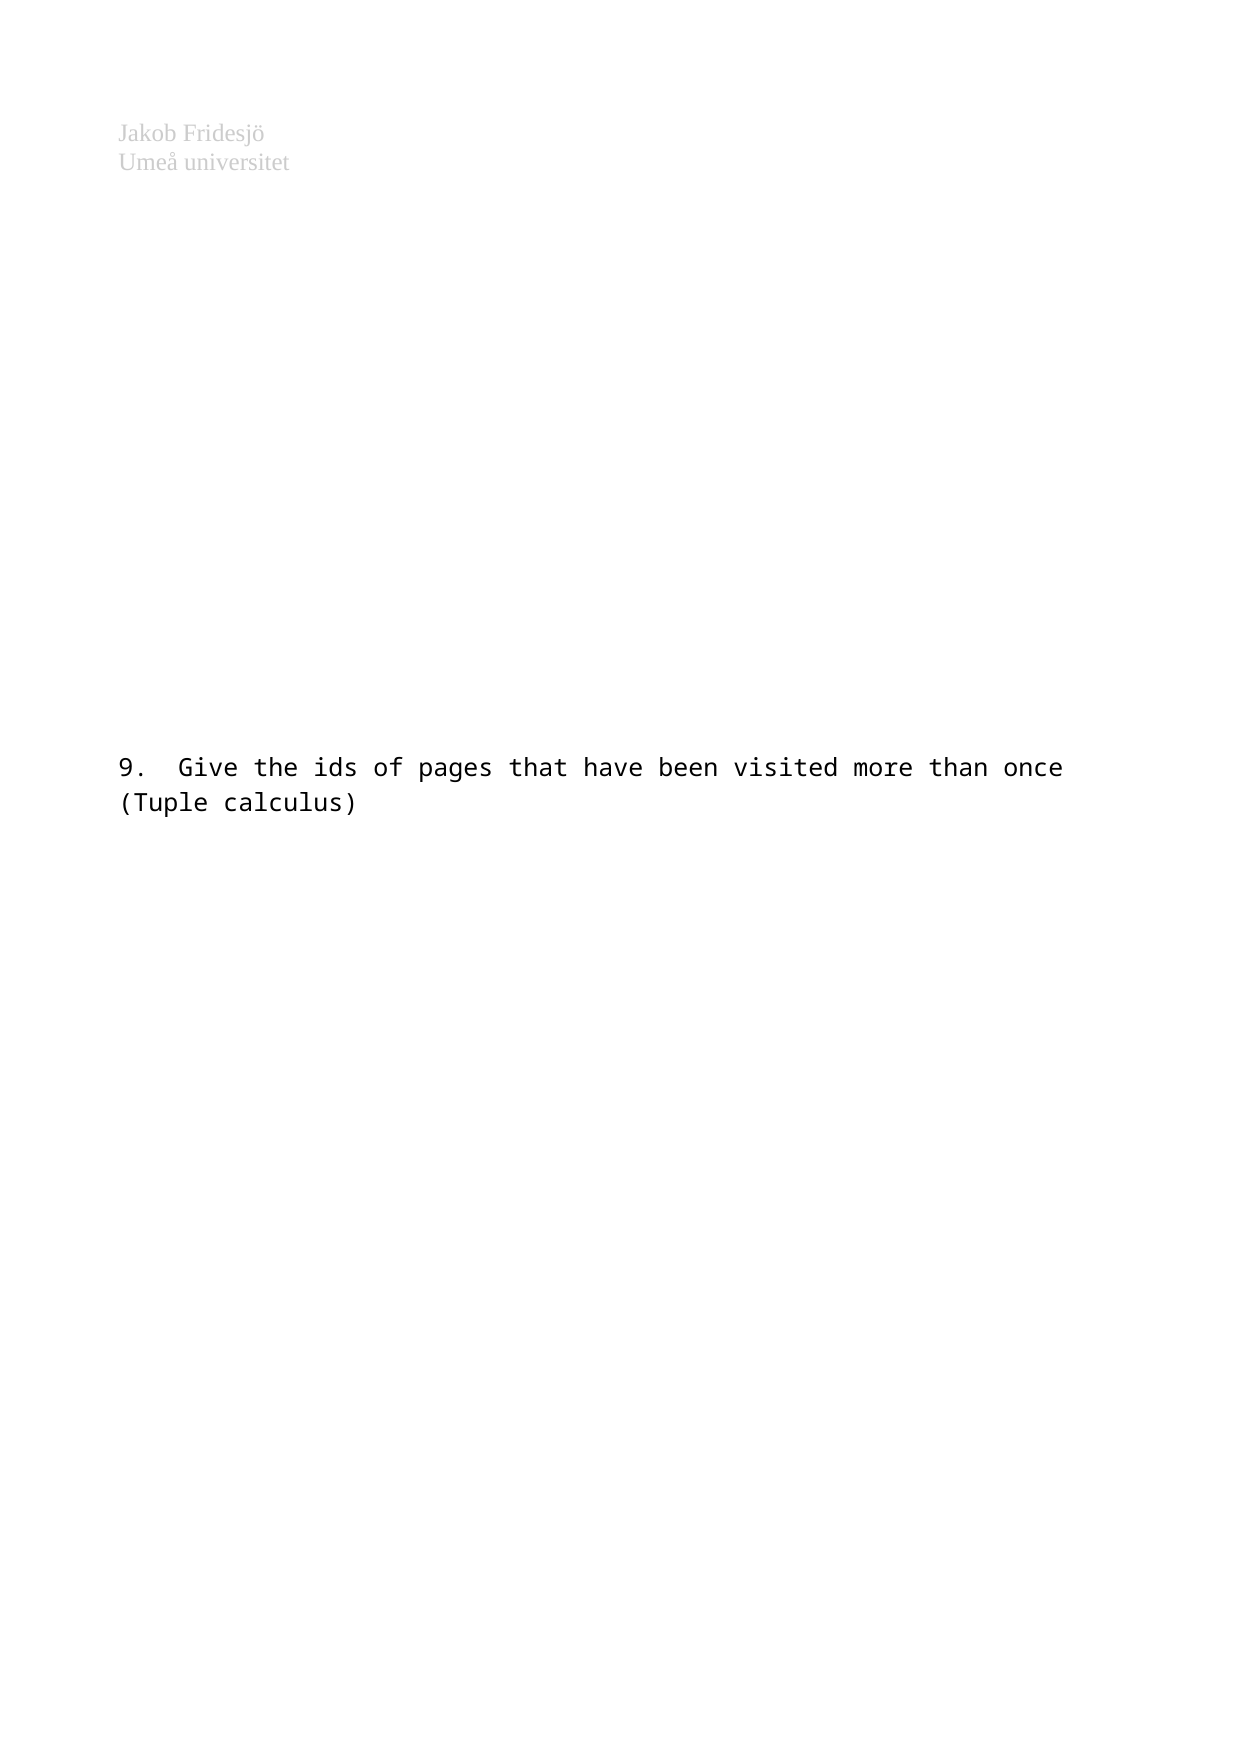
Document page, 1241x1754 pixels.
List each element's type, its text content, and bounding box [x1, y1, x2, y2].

text 9. Give the ids of pages that have been visited more than once (Tuple calculus) [118, 750, 1122, 818]
